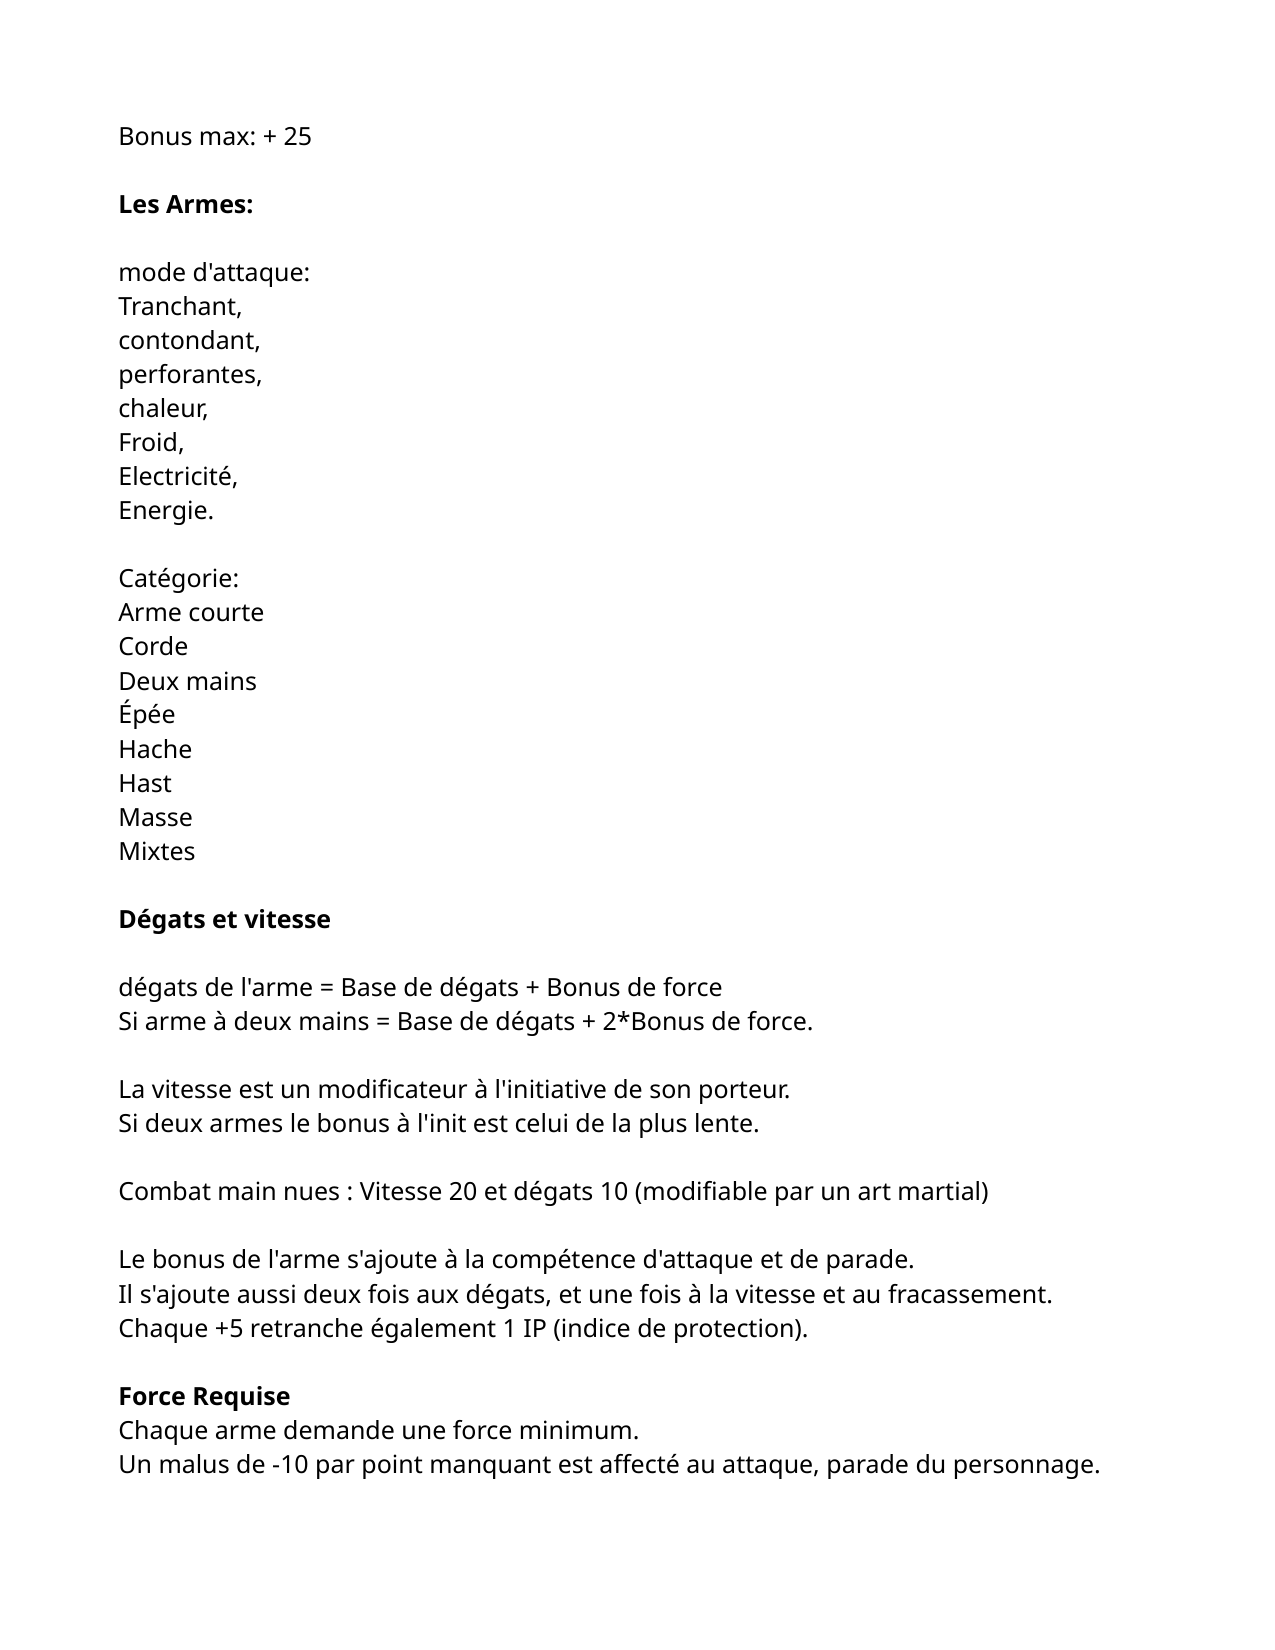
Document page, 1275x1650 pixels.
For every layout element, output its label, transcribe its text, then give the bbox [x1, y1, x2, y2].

text Mixtes [118, 833, 1157, 867]
text Il s'ajoute aussi deux fois aux dégats, et une fois à la vitesse et au fracassement. [118, 1276, 1157, 1310]
text Catégorie: [118, 561, 1157, 595]
text Deux mains [118, 663, 1157, 697]
text Arme courte [118, 595, 1157, 629]
text chaleur, [118, 391, 1157, 425]
text Force Requise [118, 1378, 1157, 1412]
text Corde [118, 629, 1157, 663]
text Chaque arme demande une force minimum. [118, 1412, 1157, 1447]
text Un malus de -10 par point manquant est affecté au attaque, parade du personnage. [118, 1447, 1157, 1481]
text dégats de l'arme = Base de dégats + Bonus de force [118, 970, 1157, 1004]
text Les Armes: [118, 186, 1157, 220]
text perforantes, [118, 357, 1157, 391]
text contondant, [118, 322, 1157, 357]
text Energie. [118, 493, 1157, 527]
text Si arme à deux mains = Base de dégats + 2*Bonus de force. [118, 1004, 1157, 1038]
text Hache [118, 731, 1157, 765]
text La vitesse est un modificateur à l'initiative de son porteur. [118, 1072, 1157, 1106]
text Si deux armes le bonus à l'init est celui de la plus lente. [118, 1106, 1157, 1140]
text Froid, [118, 425, 1157, 459]
text Hast [118, 765, 1157, 799]
text Épée [118, 697, 1157, 731]
text Masse [118, 799, 1157, 833]
text Bonus max: + 25 [118, 118, 1157, 152]
text Dégats et vitesse [118, 902, 1157, 936]
text mode d'attaque: [118, 254, 1157, 288]
text Chaque +5 retranche également 1 IP (indice de protection). [118, 1310, 1157, 1344]
text Electricité, [118, 459, 1157, 493]
text Le bonus de l'arme s'ajoute à la compétence d'attaque et de parade. [118, 1242, 1157, 1276]
text Tranchant, [118, 288, 1157, 322]
text Combat main nues : Vitesse 20 et dégats 10 (modifiable par un art martial) [118, 1174, 1157, 1208]
